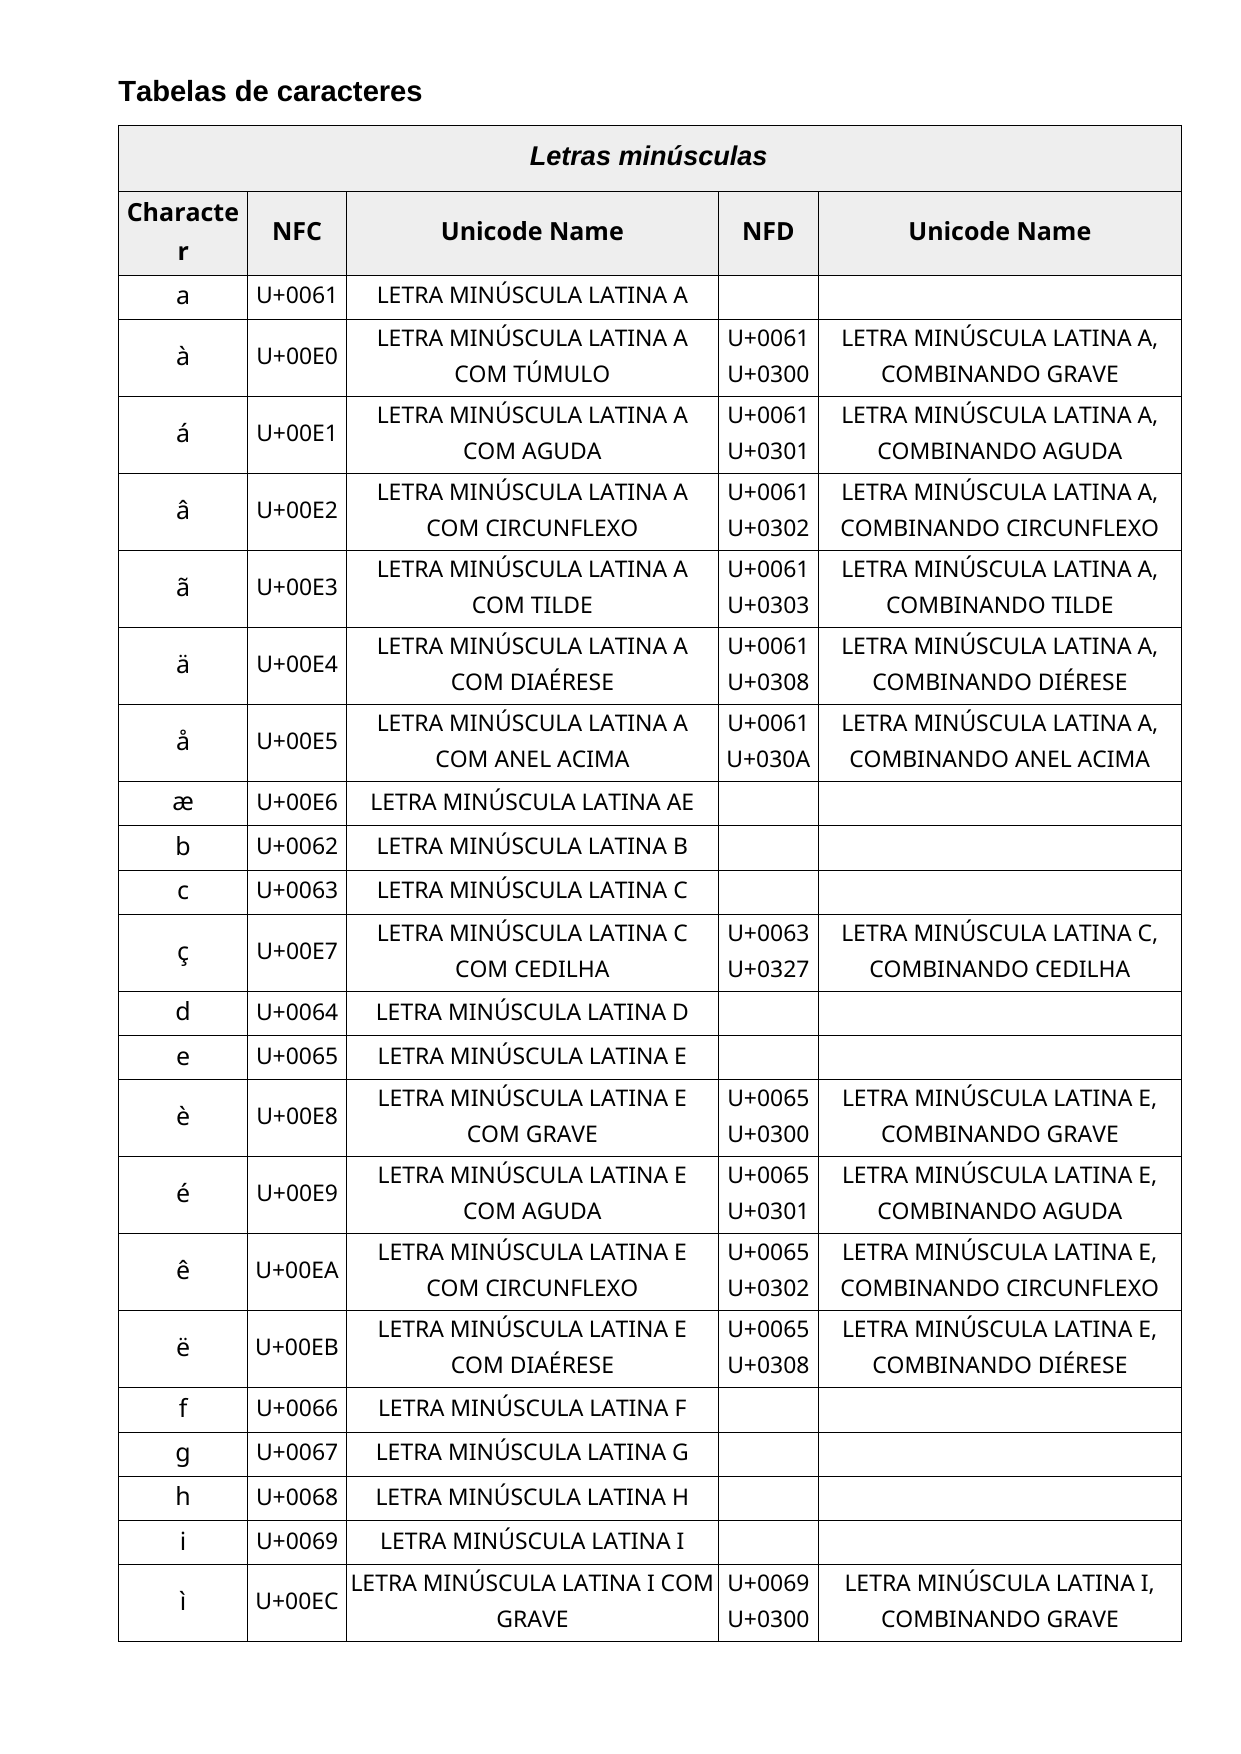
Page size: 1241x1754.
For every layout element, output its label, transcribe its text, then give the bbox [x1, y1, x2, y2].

table_cell ç [119, 915, 247, 991]
table_cell U+0062 [248, 826, 346, 869]
table_cell [819, 276, 1181, 319]
table_cell [819, 1521, 1181, 1564]
table_cell U+00EA [248, 1234, 346, 1310]
table_cell LETRA MINÚSCULA LATINA A, COMBINANDO TILDE [819, 551, 1181, 627]
table_cell U+00E5 [248, 705, 346, 781]
table_cell d [119, 992, 247, 1035]
table_cell U+00E8 [248, 1080, 346, 1156]
table_cell [719, 1477, 818, 1520]
table_cell [819, 1036, 1181, 1079]
table_cell à [119, 320, 247, 396]
table_cell U+0065 U+0302 [719, 1234, 818, 1310]
table_cell LETRA MINÚSCULA LATINA E, COMBINANDO AGUDA [819, 1157, 1181, 1233]
table_cell U+00E3 [248, 551, 346, 627]
table_header Letras minúsculas [119, 126, 1181, 191]
table_cell U+0061 U+0301 [719, 397, 818, 473]
table_cell LETRA MINÚSCULA LATINA B [347, 826, 718, 869]
table_cell LETRA MINÚSCULA LATINA A COM CIRCUNFLEXO [347, 474, 718, 550]
table_cell LETRA MINÚSCULA LATINA A, COMBINANDO DIÉRESE [819, 628, 1181, 704]
table_cell LETRA MINÚSCULA LATINA A, COMBINANDO GRAVE [819, 320, 1181, 396]
table_cell LETRA MINÚSCULA LATINA E, COMBINANDO CIRCUNFLEXO [819, 1234, 1181, 1310]
table_cell U+0067 [248, 1433, 346, 1476]
table_cell LETRA MINÚSCULA LATINA E, COMBINANDO GRAVE [819, 1080, 1181, 1156]
table_cell b [119, 826, 247, 869]
table_cell U+0061 U+0308 [719, 628, 818, 704]
table_cell NFC [248, 192, 346, 275]
table_cell LETRA MINÚSCULA LATINA I, COMBINANDO GRAVE [819, 1565, 1181, 1641]
table_cell LETRA MINÚSCULA LATINA A COM ANEL ACIMA [347, 705, 718, 781]
table_cell LETRA MINÚSCULA LATINA E COM AGUDA [347, 1157, 718, 1233]
table_cell NFD [719, 192, 818, 275]
table_cell è [119, 1080, 247, 1156]
table_cell LETRA MINÚSCULA LATINA C COM CEDILHA [347, 915, 718, 991]
table_cell LETRA MINÚSCULA LATINA E, COMBINANDO DIÉRESE [819, 1311, 1181, 1387]
table_cell [819, 782, 1181, 825]
table_cell [719, 276, 818, 319]
table_cell U+0069 [248, 1521, 346, 1564]
table_cell U+00E9 [248, 1157, 346, 1233]
table_cell U+00E1 [248, 397, 346, 473]
table_cell é [119, 1157, 247, 1233]
table_cell LETRA MINÚSCULA LATINA H [347, 1477, 718, 1520]
table_cell h [119, 1477, 247, 1520]
table_cell [719, 1388, 818, 1432]
table_cell ê [119, 1234, 247, 1310]
table_cell LETRA MINÚSCULA LATINA E COM CIRCUNFLEXO [347, 1234, 718, 1310]
table_cell U+0061 [248, 276, 346, 319]
table_cell U+0064 [248, 992, 346, 1035]
table_cell U+00EC [248, 1565, 346, 1641]
table_cell LETRA MINÚSCULA LATINA C, COMBINANDO CEDILHA [819, 915, 1181, 991]
table_cell [819, 826, 1181, 869]
table_cell [819, 871, 1181, 914]
table_cell LETRA MINÚSCULA LATINA A, COMBINANDO ANEL ACIMA [819, 705, 1181, 781]
table_cell LETRA MINÚSCULA LATINA E COM DIAÉRESE [347, 1311, 718, 1387]
table_cell ã [119, 551, 247, 627]
table_cell LETRA MINÚSCULA LATINA E [347, 1036, 718, 1079]
table_cell U+0063 [248, 871, 346, 914]
table_cell i [119, 1521, 247, 1564]
table_cell [819, 1388, 1181, 1432]
table_cell c [119, 871, 247, 914]
table_cell LETRA MINÚSCULA LATINA I COM GRAVE [347, 1565, 718, 1641]
table_cell U+0065 U+0301 [719, 1157, 818, 1233]
table_cell [719, 826, 818, 869]
table_cell U+0061 U+0300 [719, 320, 818, 396]
table_cell LETRA MINÚSCULA LATINA A [347, 276, 718, 319]
table_cell U+0065 [248, 1036, 346, 1079]
table_cell LETRA MINÚSCULA LATINA A COM TILDE [347, 551, 718, 627]
table_cell U+0065 U+0308 [719, 1311, 818, 1387]
table_cell LETRA MINÚSCULA LATINA A COM AGUDA [347, 397, 718, 473]
table_cell ì [119, 1565, 247, 1641]
table_cell [819, 992, 1181, 1035]
table_cell U+0065 U+0300 [719, 1080, 818, 1156]
table_cell U+00E4 [248, 628, 346, 704]
table_cell ë [119, 1311, 247, 1387]
table_cell U+0061 U+0303 [719, 551, 818, 627]
table_cell LETRA MINÚSCULA LATINA I [347, 1521, 718, 1564]
table_cell æ [119, 782, 247, 825]
table_cell LETRA MINÚSCULA LATINA A COM DIAÉRESE [347, 628, 718, 704]
table_cell ä [119, 628, 247, 704]
table_cell [719, 1433, 818, 1476]
table_cell a [119, 276, 247, 319]
table_cell [719, 871, 818, 914]
table_cell U+0061 U+030A [719, 705, 818, 781]
table_cell U+0061 U+0302 [719, 474, 818, 550]
table_cell LETRA MINÚSCULA LATINA G [347, 1433, 718, 1476]
subtitle Tabelas de caracteres [118, 74, 1181, 107]
table_cell [719, 1521, 818, 1564]
table_cell [719, 782, 818, 825]
table_cell U+0069 U+0300 [719, 1565, 818, 1641]
table_cell U+00E0 [248, 320, 346, 396]
table_cell e [119, 1036, 247, 1079]
table_cell LETRA MINÚSCULA LATINA F [347, 1388, 718, 1432]
table_cell U+0066 [248, 1388, 346, 1432]
table_cell U+00E6 [248, 782, 346, 825]
table_cell [719, 1036, 818, 1079]
table_cell Unicode Name [347, 192, 718, 275]
table_cell g [119, 1433, 247, 1476]
table_cell U+0068 [248, 1477, 346, 1520]
table_cell [819, 1433, 1181, 1476]
table_cell å [119, 705, 247, 781]
table_cell f [119, 1388, 247, 1432]
table_cell á [119, 397, 247, 473]
table_cell LETRA MINÚSCULA LATINA E COM GRAVE [347, 1080, 718, 1156]
table_cell LETRA MINÚSCULA LATINA C [347, 871, 718, 914]
table_cell LETRA MINÚSCULA LATINA A, COMBINANDO AGUDA [819, 397, 1181, 473]
table_cell [719, 992, 818, 1035]
table_cell Character [119, 192, 247, 275]
table_cell â [119, 474, 247, 550]
table_cell LETRA MINÚSCULA LATINA AE [347, 782, 718, 825]
table_cell U+00E7 [248, 915, 346, 991]
table_cell LETRA MINÚSCULA LATINA A, COMBINANDO CIRCUNFLEXO [819, 474, 1181, 550]
table_cell LETRA MINÚSCULA LATINA D [347, 992, 718, 1035]
table_cell LETRA MINÚSCULA LATINA A COM TÚMULO [347, 320, 718, 396]
table_cell U+0063 U+0327 [719, 915, 818, 991]
table_cell U+00EB [248, 1311, 346, 1387]
table_cell Unicode Name [819, 192, 1181, 275]
table_cell [819, 1477, 1181, 1520]
table_cell U+00E2 [248, 474, 346, 550]
